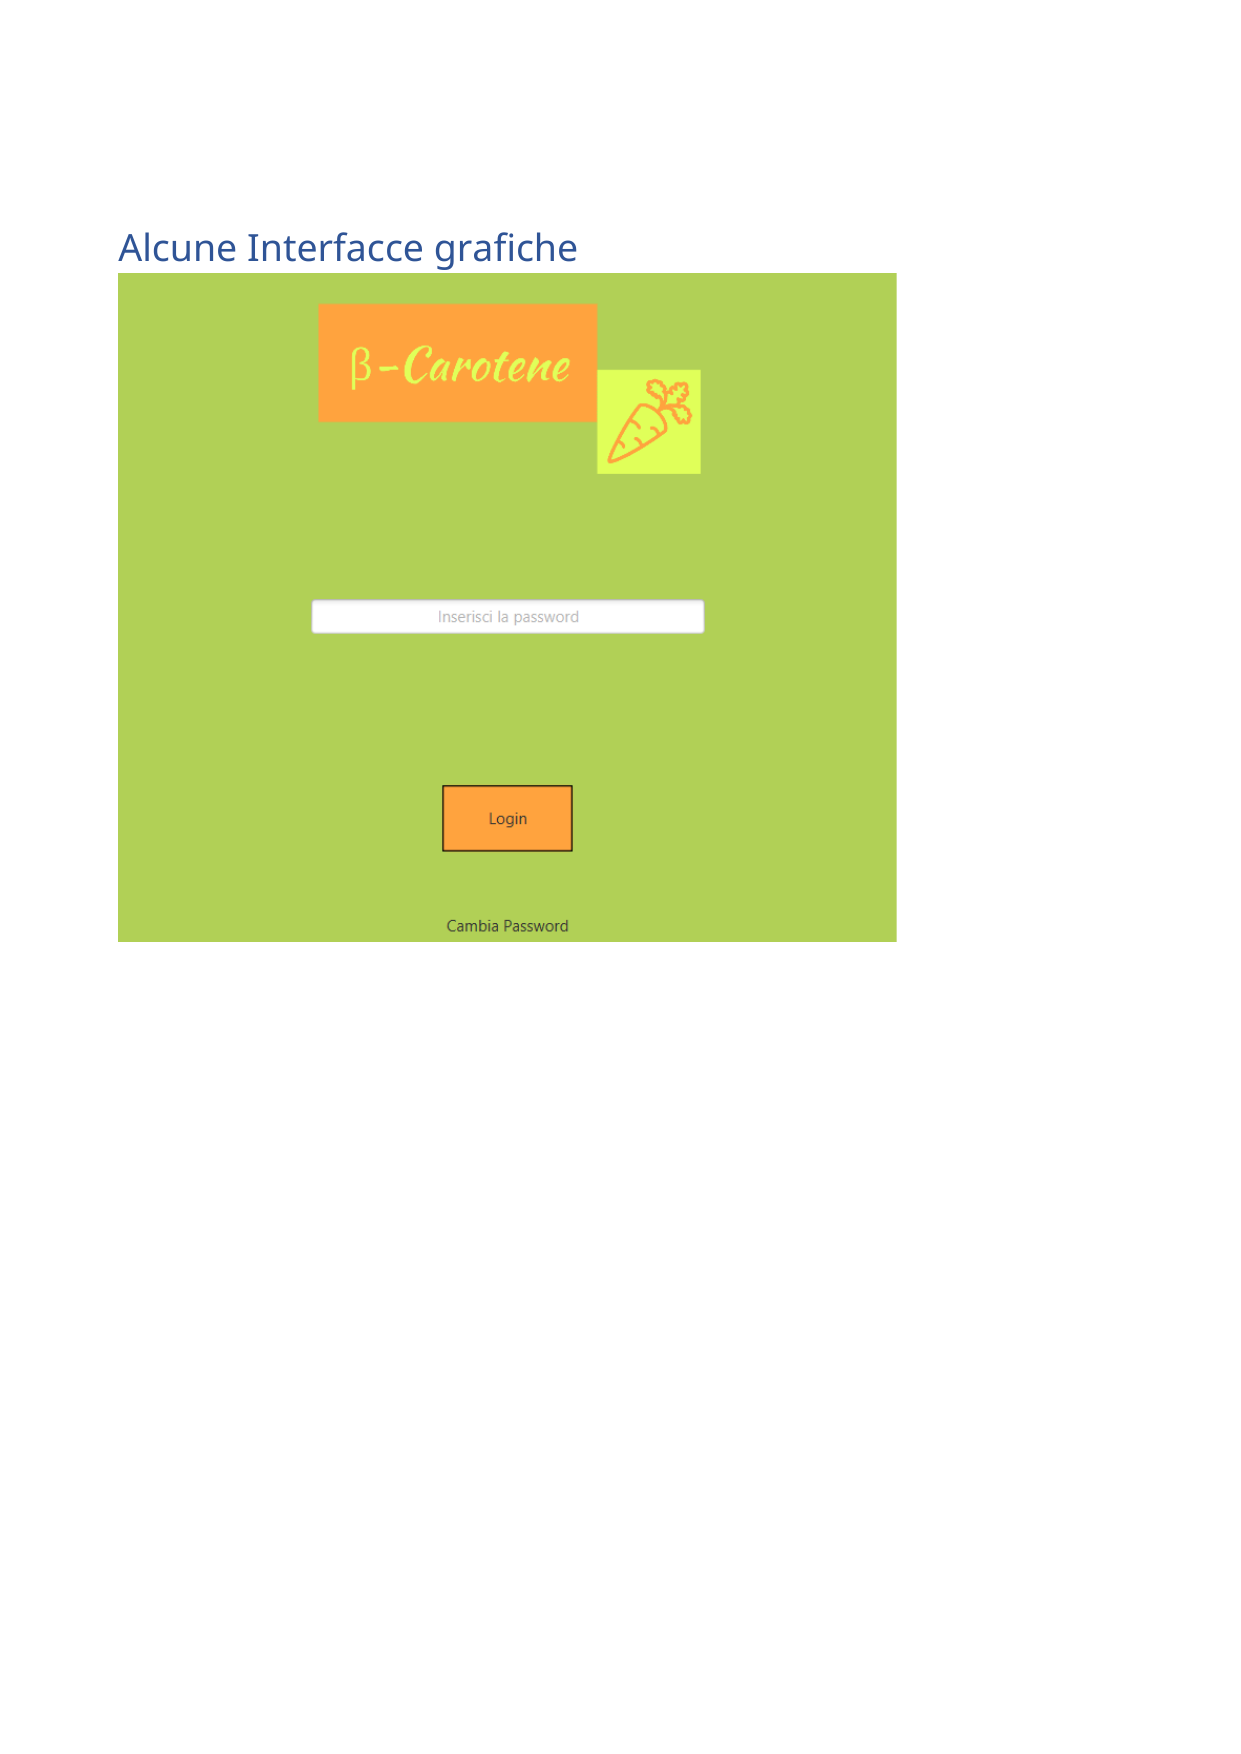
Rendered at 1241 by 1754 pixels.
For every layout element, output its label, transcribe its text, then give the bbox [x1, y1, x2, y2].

subtitle Alcune Interfacce grafiche [118, 221, 1122, 272]
